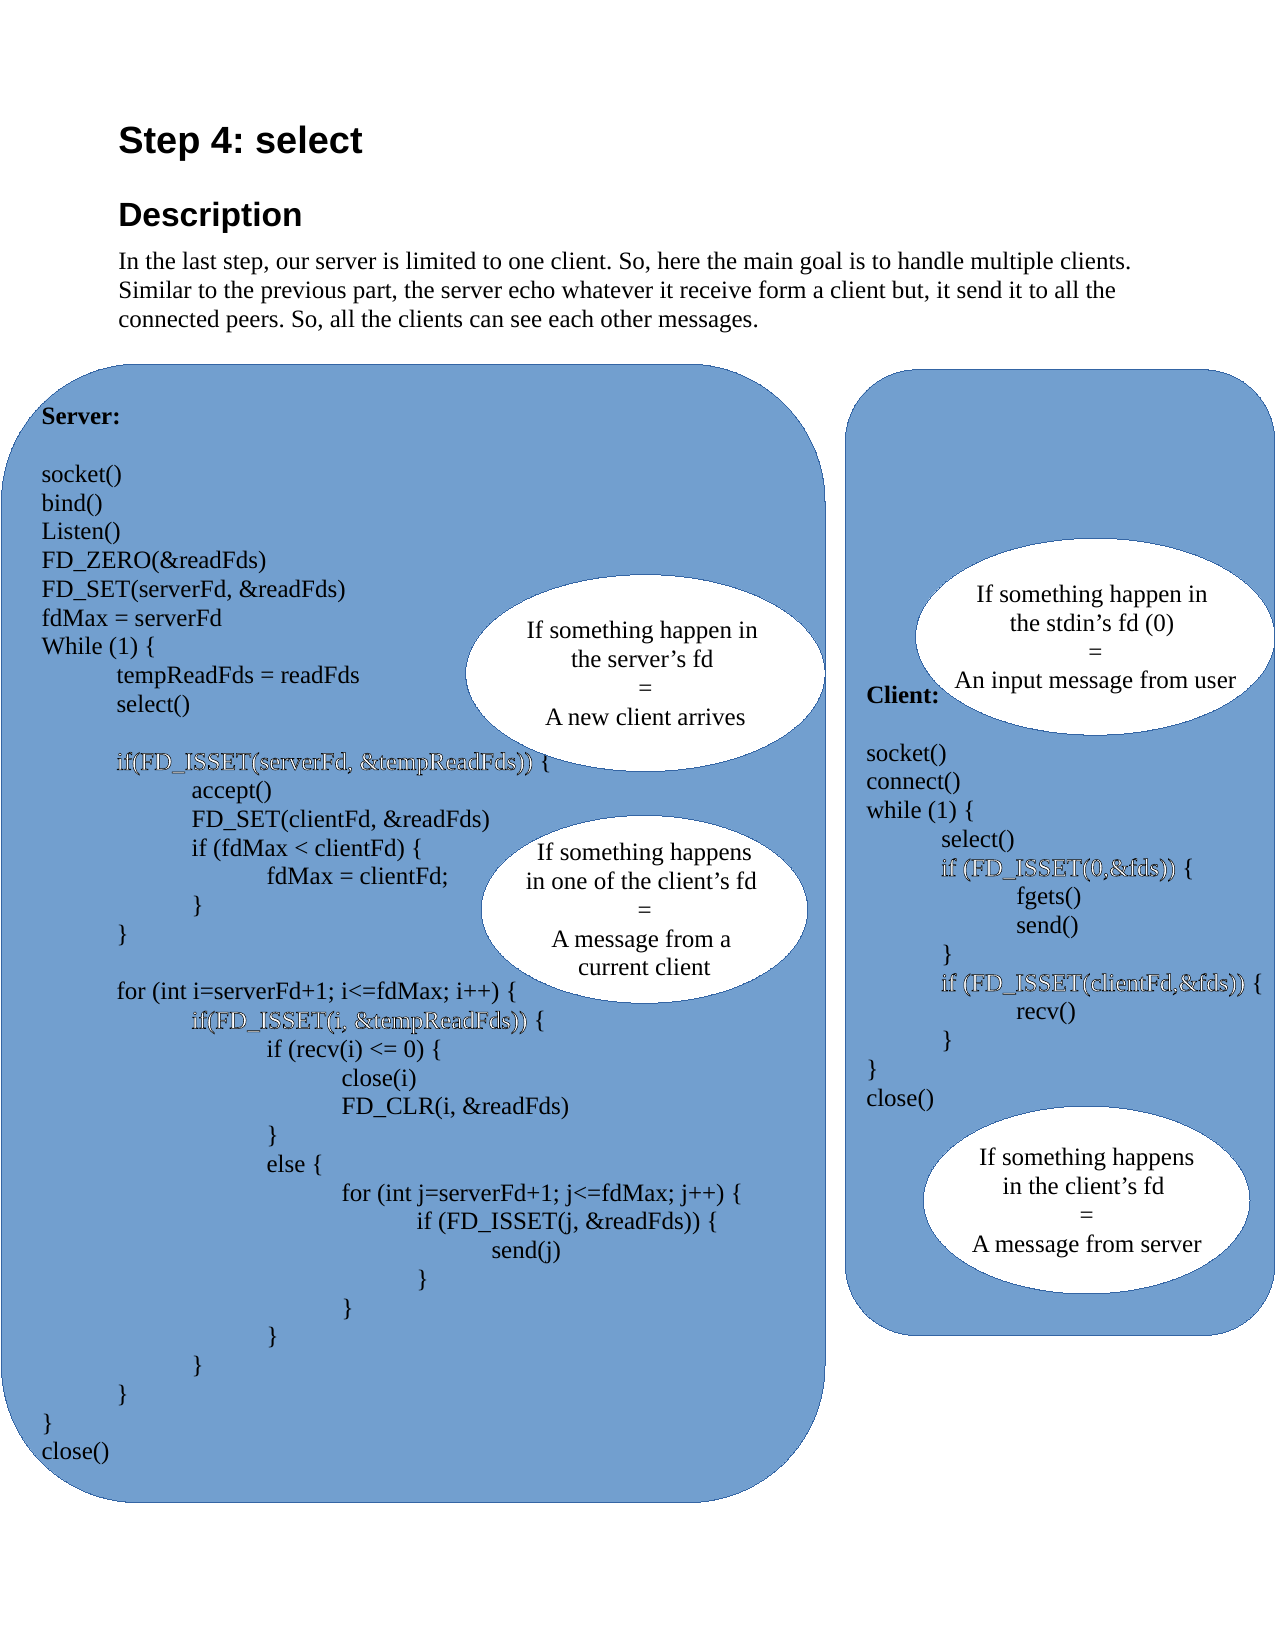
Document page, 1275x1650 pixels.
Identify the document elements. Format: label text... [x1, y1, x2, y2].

text In the last step, our server is limited to one client. So, here the main goal is to handle multiple clients. Similar to the previous part, the server echo whatever it receive form a client but, it send it to all the connected peers. So, all the clients can see each other messages. [118, 246, 1157, 332]
subtitle Step 4: select [118, 118, 1157, 162]
subtitle Description [118, 195, 1157, 234]
subtitle Code structure [826, 1158, 845, 1197]
subtitle Questions And Answers [818, 1373, 1157, 1412]
